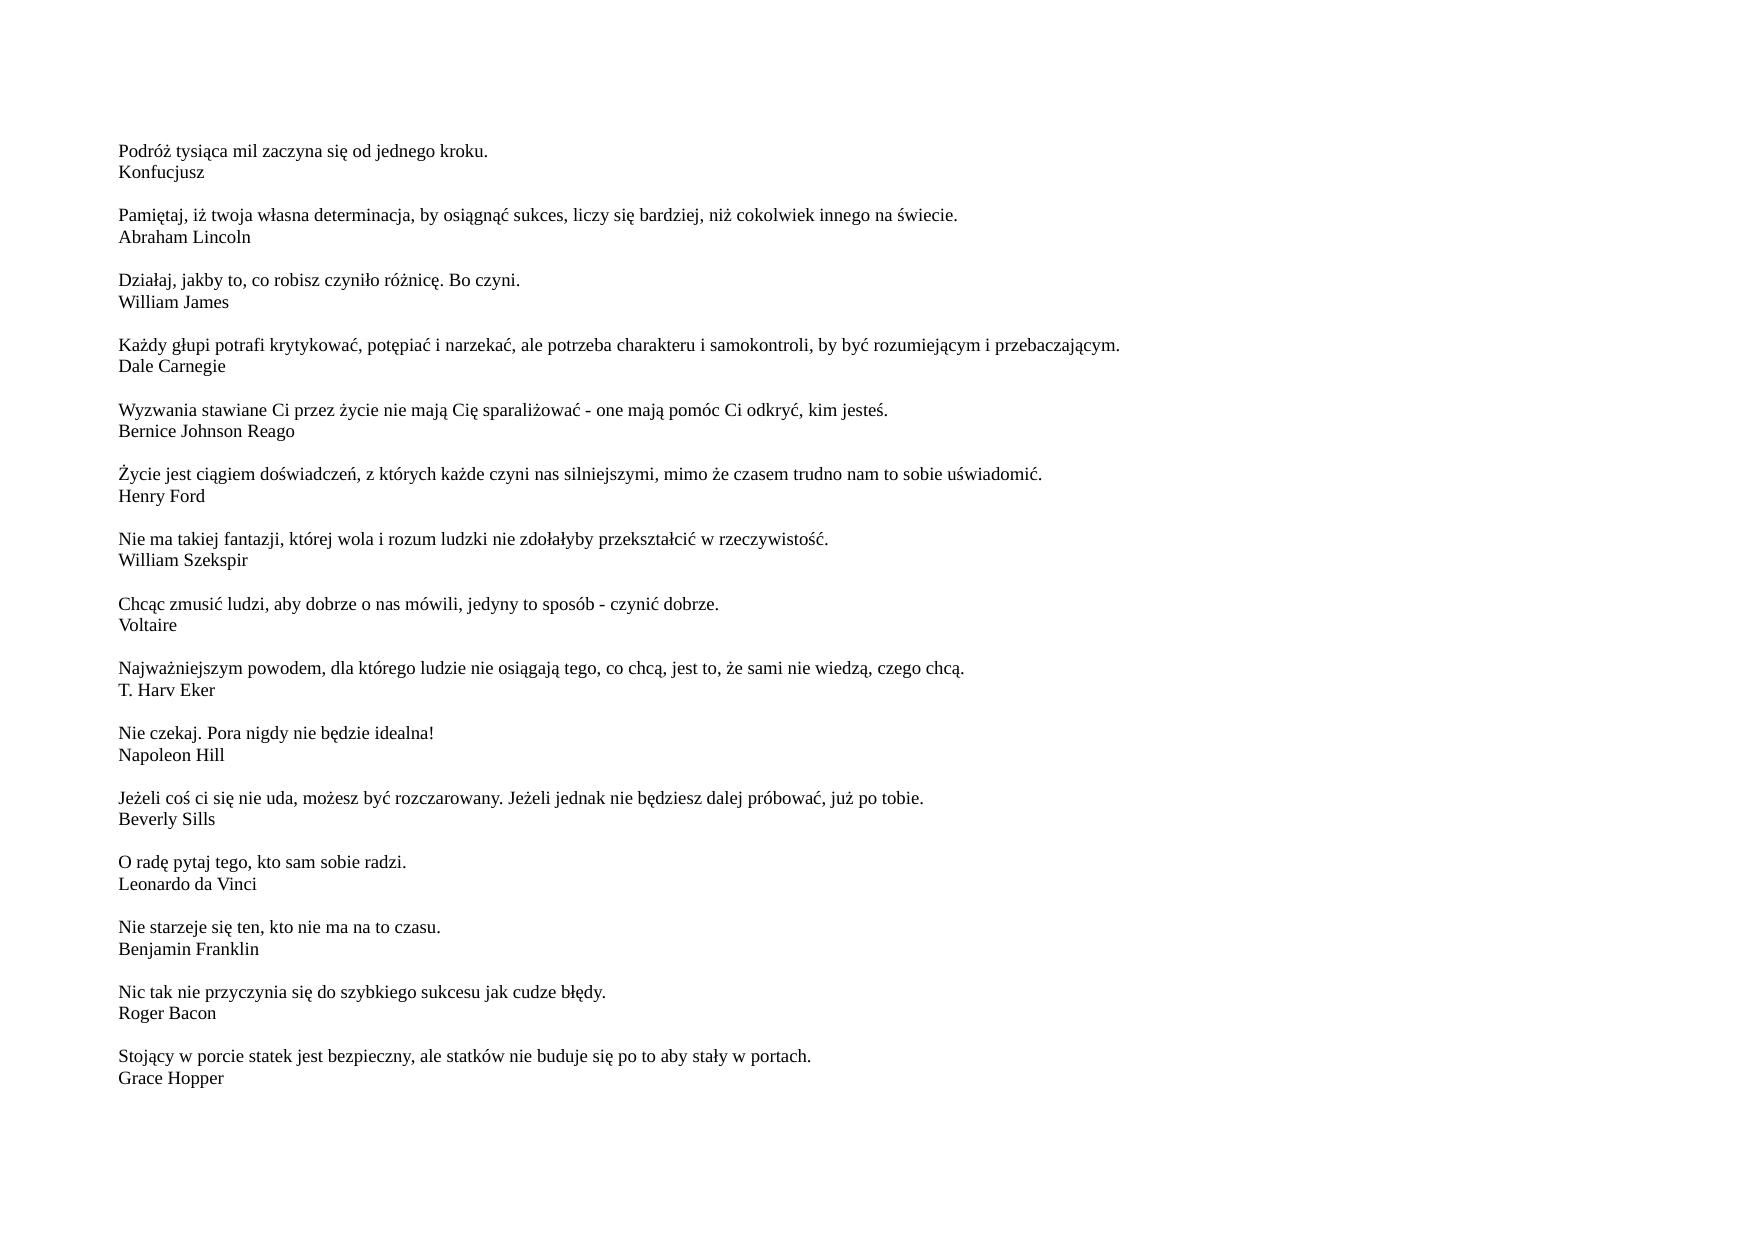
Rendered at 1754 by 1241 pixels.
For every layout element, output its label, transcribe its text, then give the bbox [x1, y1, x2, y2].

text Nie starzeje się ten, kto nie ma na to czasu. [118, 916, 1636, 937]
text Konfucjusz [118, 161, 1636, 183]
text Dale Carnegie [118, 355, 1636, 377]
text Nic tak nie przyczynia się do szybkiego sukcesu jak cudze błędy. [118, 981, 1636, 1002]
text Napoleon Hill [118, 743, 1636, 765]
text Działaj, jakby to, co robisz czyniło różnicę. Bo czyni. [118, 269, 1636, 291]
text Życie jest ciągiem doświadczeń, z których każde czyni nas silniejszymi, mimo że czasem trudno nam to sobie uświadomić. [118, 463, 1636, 485]
text Bernice Johnson Reago [118, 420, 1636, 442]
text Roger Bacon [118, 1002, 1636, 1024]
text Każdy głupi potrafi krytykować, potępiać i narzekać, ale potrzeba charakteru i samokontroli, by być rozumiejącym i przebaczającym. [118, 334, 1636, 355]
text Leonardo da Vinci [118, 873, 1636, 894]
text Abraham Lincoln [118, 226, 1636, 247]
text T. Harv Eker [118, 679, 1636, 700]
text Beverly Sills [118, 808, 1636, 830]
text Pamiętaj, iż twoja własna determinacja, by osiągnąć sukces, liczy się bardziej, niż cokolwiek innego na świecie. [118, 204, 1636, 226]
text William James [118, 291, 1636, 312]
text Benjamin Franklin [118, 937, 1636, 959]
text Najważniejszym powodem, dla którego ludzie nie osiągają tego, co chcą, jest to, że sami nie wiedzą, czego chcą. [118, 657, 1636, 679]
text Podróż tysiąca mil zaczyna się od jednego kroku. [118, 140, 1636, 161]
text William Szekspir [118, 549, 1636, 571]
text Stojący w porcie statek jest bezpieczny, ale statków nie buduje się po to aby stały w portach. [118, 1045, 1636, 1067]
text Jeżeli coś ci się nie uda, możesz być rozczarowany. Jeżeli jednak nie będziesz dalej próbować, już po tobie. [118, 787, 1636, 808]
text Henry Ford [118, 485, 1636, 506]
text Grace Hopper [118, 1067, 1636, 1088]
text Wyzwania stawiane Ci przez życie nie mają Cię sparaliżować - one mają pomóc Ci odkryć, kim jesteś. [118, 398, 1636, 420]
text Chcąc zmusić ludzi, aby dobrze o nas mówili, jedyny to sposób - czynić dobrze. [118, 592, 1636, 614]
text Nie ma takiej fantazji, której wola i rozum ludzki nie zdołałyby przekształcić w rzeczywistość. [118, 528, 1636, 549]
text Nie czekaj. Pora nigdy nie będzie idealna! [118, 722, 1636, 743]
text Voltaire [118, 614, 1636, 636]
text O radę pytaj tego, kto sam sobie radzi. [118, 851, 1636, 873]
